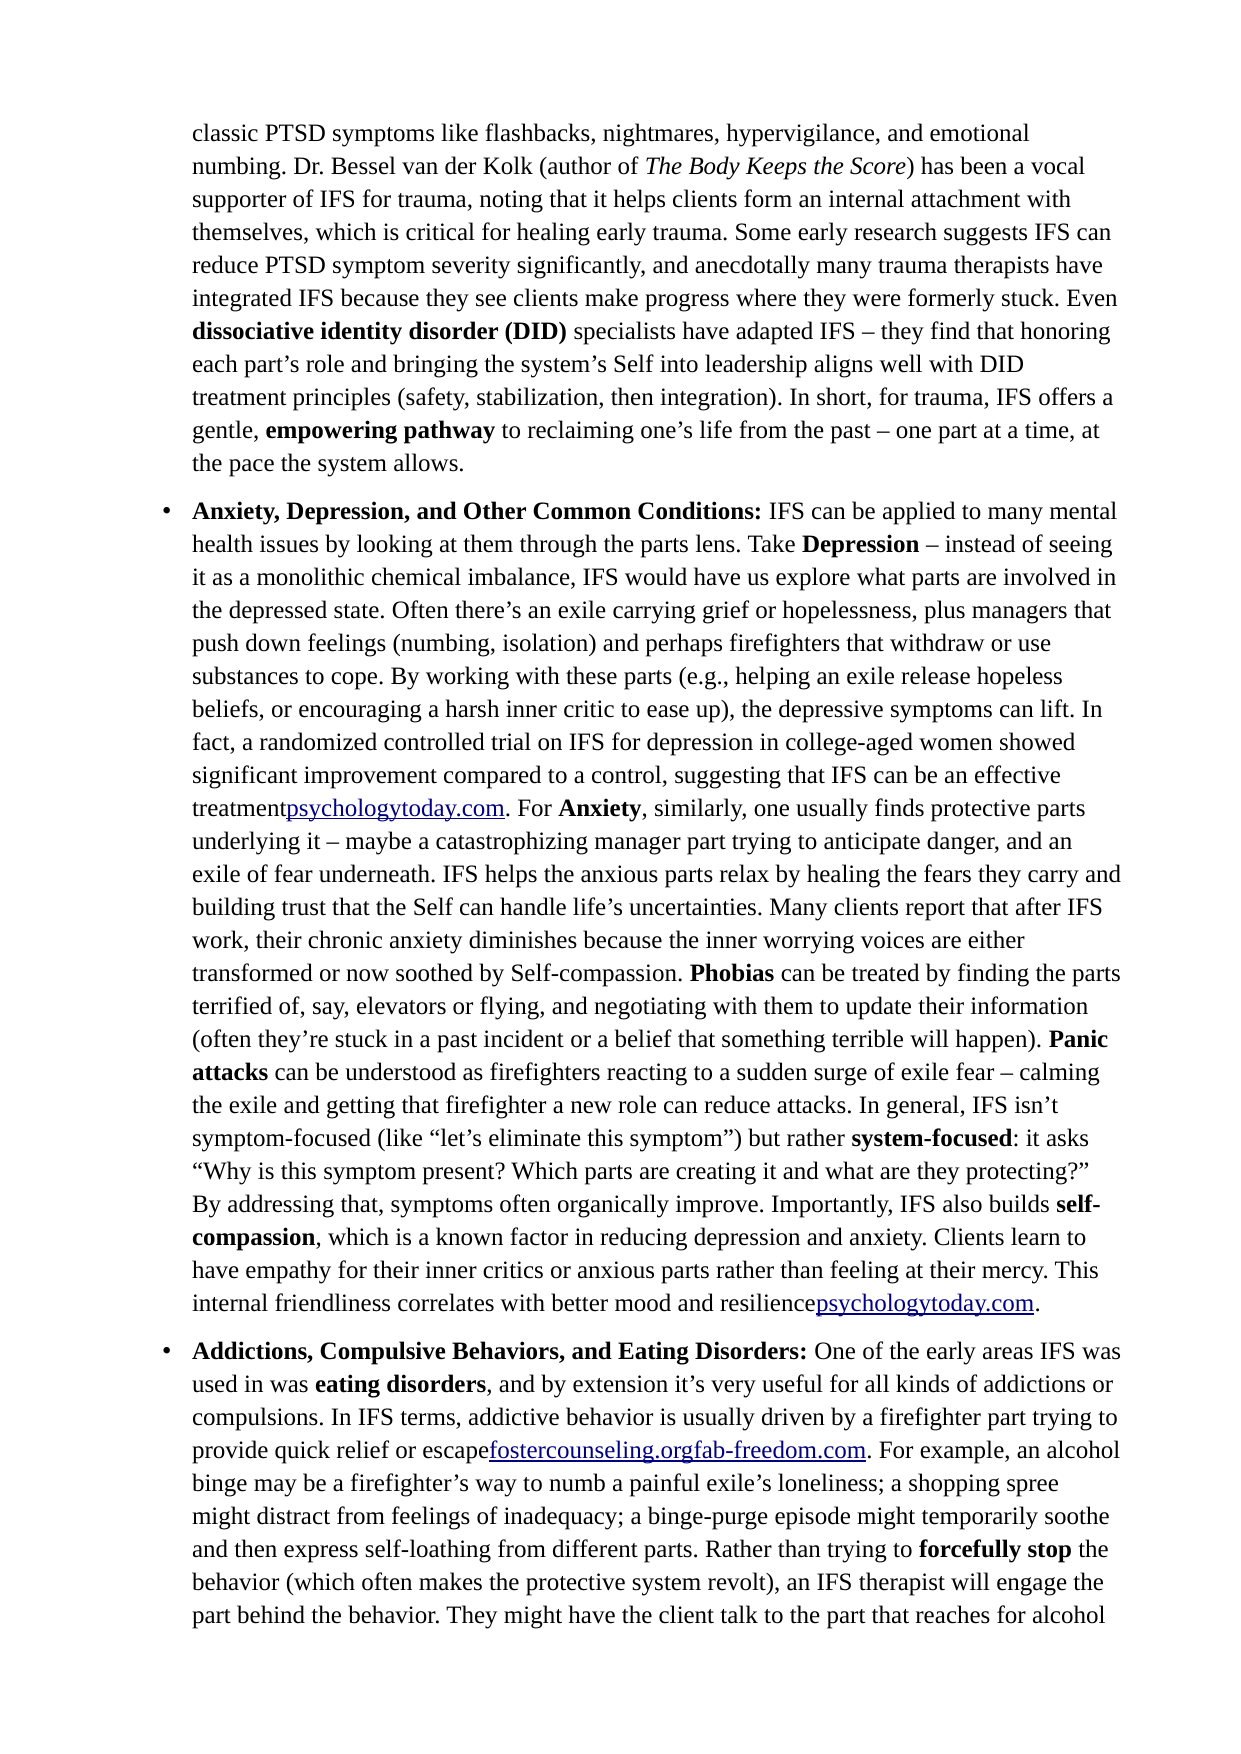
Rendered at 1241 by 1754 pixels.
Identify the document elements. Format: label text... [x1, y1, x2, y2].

list classic PTSD symptoms like flashbacks, nightmares, hypervigilance, and emotional numbing. Dr. Bessel van der Kolk (author of The Body Keeps the Score) has been a vocal supporter of IFS for trauma, noting that it helps clients form an internal attachment with themselves, which is critical for healing early trauma. Some early research suggests IFS can reduce PTSD symptom severity significantly, and anecdotally many trauma therapists have integrated IFS because they see clients make progress where they were formerly stuck. Even dissociative identity disorder (DID) specialists have adapted IFS – they find that honoring each part’s role and bringing the system’s Self into leadership aligns well with DID treatment principles (safety, stabilization, then integration). In short, for trauma, IFS offers a gentle, empowering pathway to reclaiming one’s life from the past – one part at a time, at the pace the system allows. [162, 118, 1122, 477]
list Anxiety, Depression, and Other Common Conditions: IFS can be applied to many mental health issues by looking at them through the parts lens. Take Depression – instead of seeing it as a monolithic chemical imbalance, IFS would have us explore what parts are involved in the depressed state. Often there’s an exile carrying grief or hopelessness, plus managers that push down feelings (numbing, isolation) and perhaps firefighters that withdraw or use substances to cope. By working with these parts (e.g., helping an exile release hopeless beliefs, or encouraging a harsh inner critic to ease up), the depressive symptoms can lift. In fact, a randomized controlled trial on IFS for depression in college-aged women showed significant improvement compared to a control, suggesting that IFS can be an effective treatmentpsychologytoday.com. For Anxiety, similarly, one usually finds protective parts underlying it – maybe a catastrophizing manager part trying to anticipate danger, and an exile of fear underneath. IFS helps the anxious parts relax by healing the fears they carry and building trust that the Self can handle life’s uncertainties. Many clients report that after IFS work, their chronic anxiety diminishes because the inner worrying voices are either transformed or now soothed by Self-compassion. Phobias can be treated by finding the parts terrified of, say, elevators or flying, and negotiating with them to update their information (often they’re stuck in a past incident or a belief that something terrible will happen). Panic attacks can be understood as firefighters reacting to a sudden surge of exile fear – calming the exile and getting that firefighter a new role can reduce attacks. In general, IFS isn’t symptom-focused (like “let’s eliminate this symptom”) but rather system-focused: it asks “Why is this symptom present? Which parts are creating it and what are they protecting?” By addressing that, symptoms often organically improve. Importantly, IFS also builds self-compassion, which is a known factor in reducing depression and anxiety. Clients learn to have empathy for their inner critics or anxious parts rather than feeling at their mercy. This internal friendliness correlates with better mood and resiliencepsychologytoday.com. [162, 496, 1122, 1317]
list Addictions, Compulsive Behaviors, and Eating Disorders: One of the early areas IFS was used in was eating disorders, and by extension it’s very useful for all kinds of addictions or compulsions. In IFS terms, addictive behavior is usually driven by a firefighter part trying to provide quick relief or escapefostercounseling.orgfab-freedom.com. For example, an alcohol binge may be a firefighter’s way to numb a painful exile’s loneliness; a shopping spree might distract from feelings of inadequacy; a binge-purge episode might temporarily soothe and then express self-loathing from different parts. Rather than trying to forcefully stop the behavior (which often makes the protective system revolt), an IFS therapist will engage the part behind the behavior. They might have the client talk to the part that reaches for alcohol [162, 1336, 1122, 1629]
